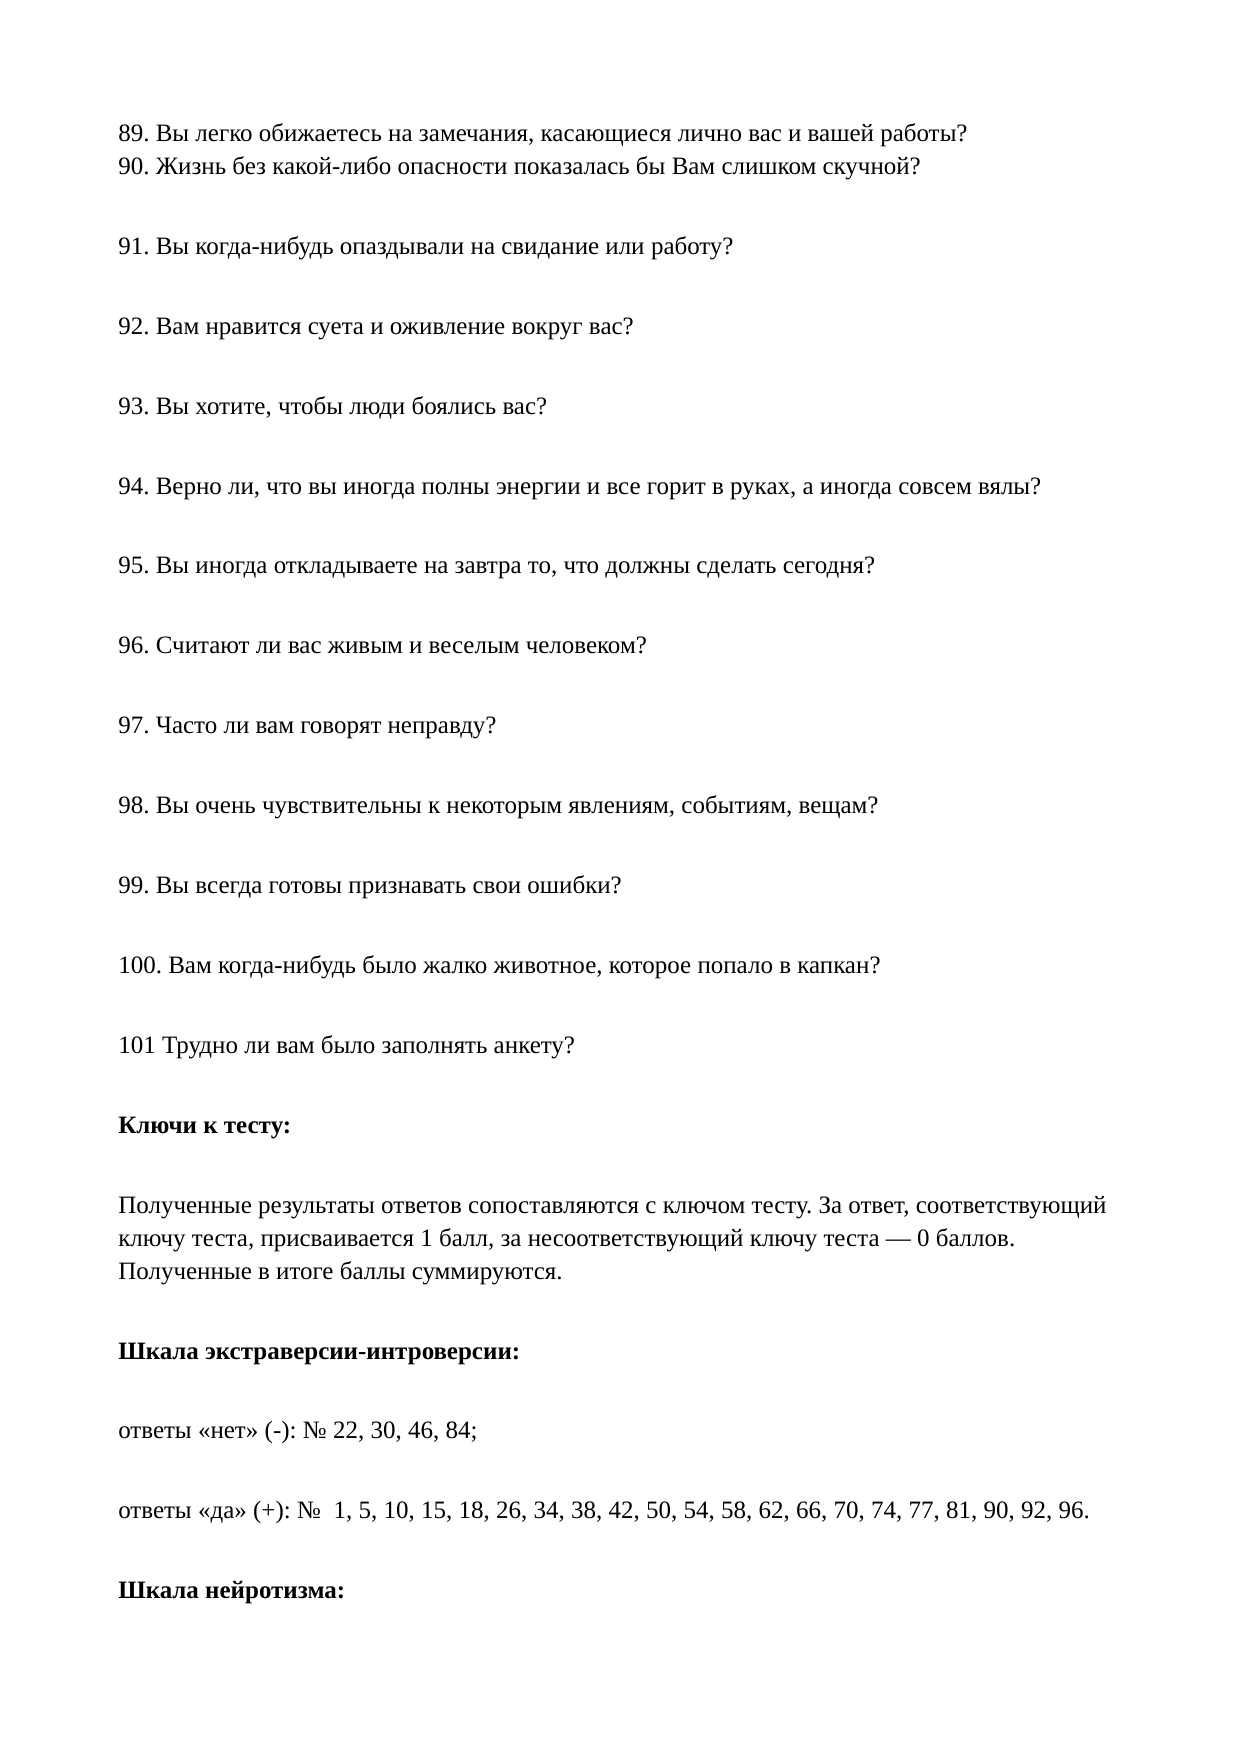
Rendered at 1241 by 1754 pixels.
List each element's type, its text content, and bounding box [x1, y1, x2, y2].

text Полученные результаты ответов сопоставляются с ключом тесту. За ответ, соответствующий ключу теста, присваивается 1 балл, за несоответствующий ключу теста — 0 баллов. Полученные в итоге баллы суммируются. [118, 1190, 1122, 1284]
text 91. Вы когда-нибудь опаздывали на свидание или работу? [118, 231, 1122, 260]
text 94. Верно ли, что вы иногда полны энергии и все горит в руках, а иногда совсем вялы? [118, 471, 1122, 499]
text 99. Вы всегда готовы признавать свои ошибки? [118, 870, 1122, 899]
text ответы «нет» (-): № 22, 30, 46, 84; [118, 1416, 1122, 1444]
text ответы «да» (+): № 1, 5, 10, 15, 18, 26, 34, 38, 42, 50, 54, 58, 62, 66, 70, 74, 77, 81, 90, 92, 96. [118, 1496, 1122, 1524]
text 98. Вы очень чувствительны к некоторым явлениям, событиям, вещам? [118, 790, 1122, 819]
text 96. Считают ли вас живым и веселым человеком? [118, 631, 1122, 659]
text 97. Часто ли вам говорят неправду? [118, 710, 1122, 739]
text 93. Вы хотите, чтобы люди боялись вас? [118, 391, 1122, 419]
text Ключи к тесту: [118, 1110, 1122, 1139]
text 95. Вы иногда откладываете на завтра то, что должны сделать сегодня? [118, 551, 1122, 579]
text Шкала нейротизма: [118, 1575, 1122, 1604]
text 92. Вам нравится суета и оживление вокруг вас? [118, 311, 1122, 340]
text 89. Вы легко обижаетесь на замечания, касающиеся лично вас и вашей работы? 90. Жизнь без какой-либо опасности показалась бы Вам слишком скучной? [118, 118, 1122, 180]
text 101 Трудно ли вам было заполнять анкету? [118, 1030, 1122, 1059]
text 100. Вам когда-нибудь было жалко животное, которое попало в капкан? [118, 950, 1122, 979]
text Шкала экстраверсии-интроверсии: [118, 1336, 1122, 1364]
